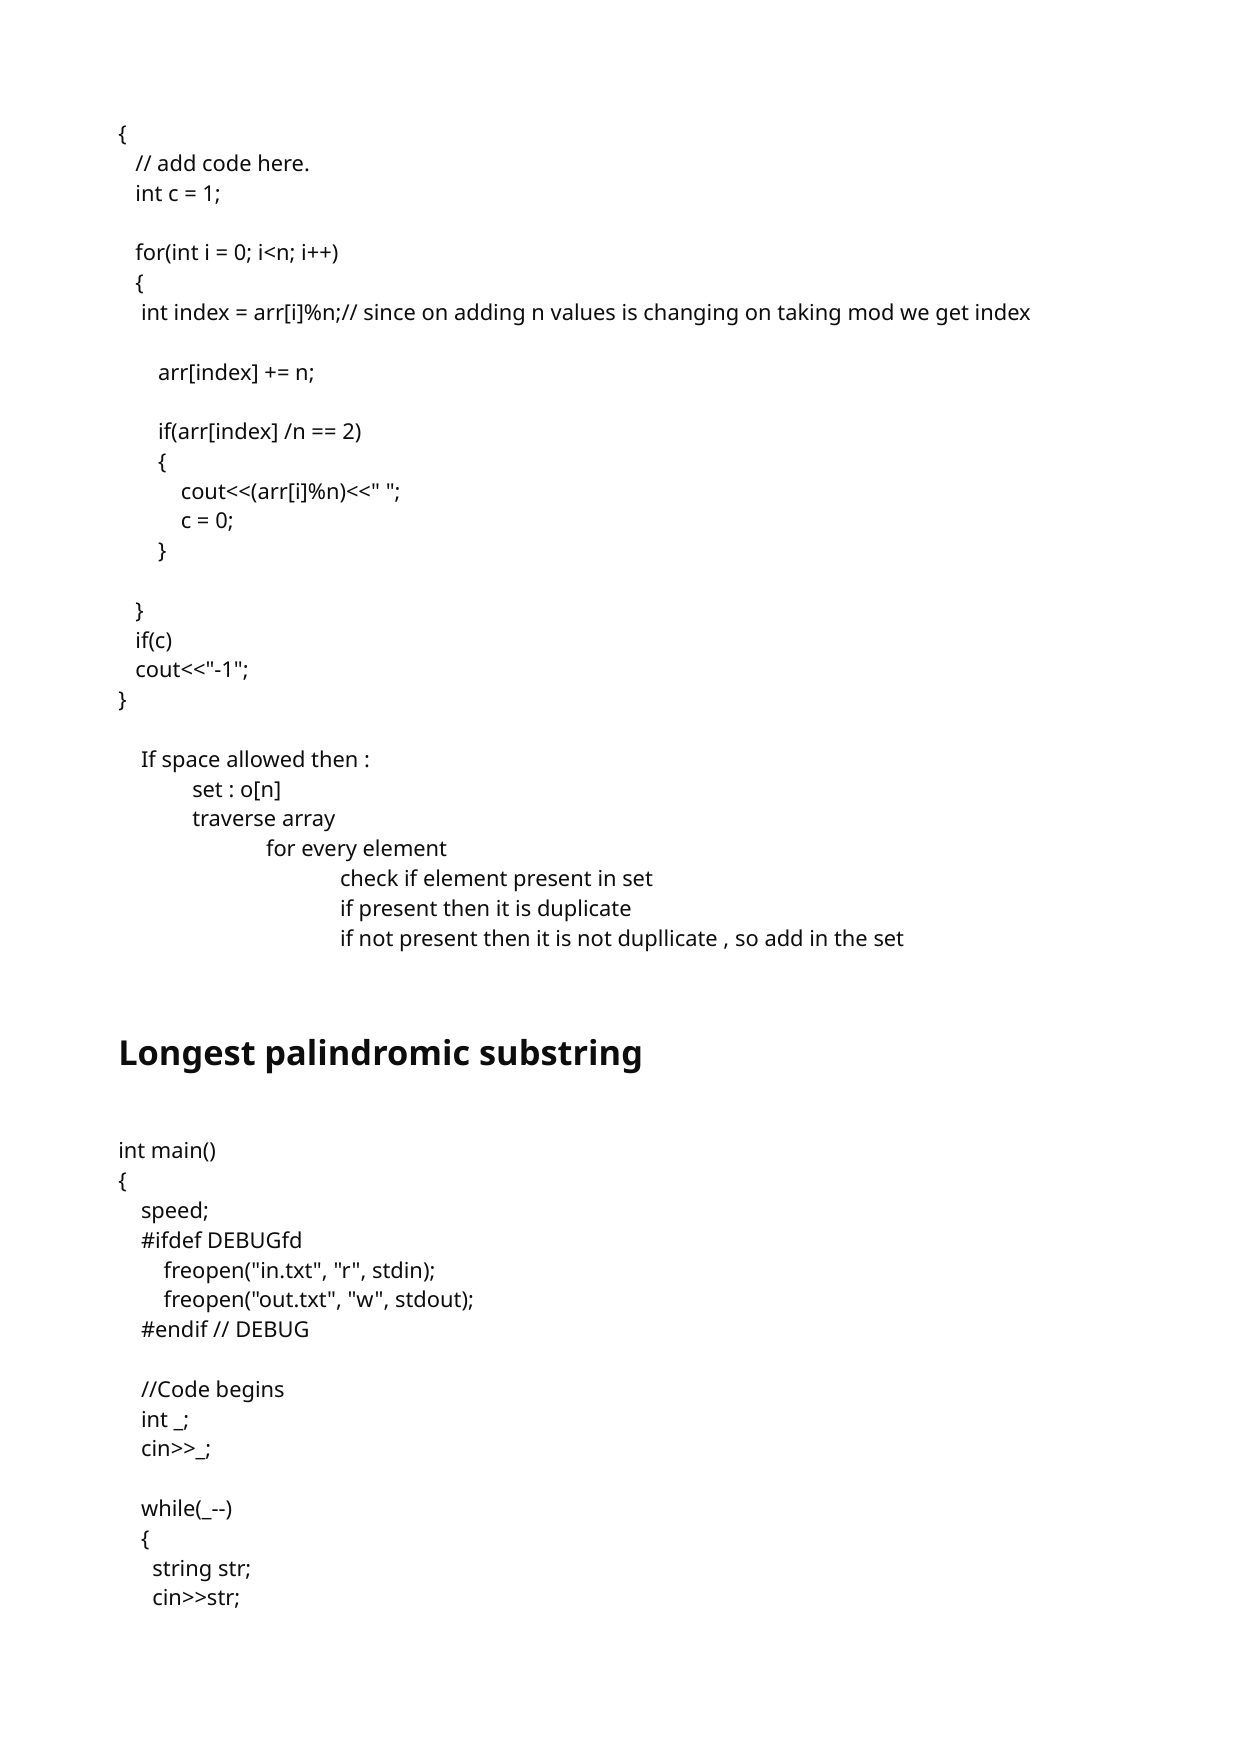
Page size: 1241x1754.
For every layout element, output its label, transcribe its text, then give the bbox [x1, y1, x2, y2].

text freopen("in.txt", "r", stdin); [118, 1254, 1122, 1284]
text set : o[n] [118, 773, 1122, 803]
text c = 0; [118, 505, 1122, 535]
text for(int i = 0; i<n; i++) [118, 237, 1122, 267]
text } [118, 684, 1122, 714]
text string str; [118, 1552, 1122, 1582]
text #ifdef DEBUGfd [118, 1225, 1122, 1254]
text cin>>_; [118, 1433, 1122, 1463]
text } [118, 535, 1122, 565]
text while(_--) [118, 1493, 1122, 1523]
text for every element [118, 833, 1122, 863]
text int c = 1; [118, 178, 1122, 207]
text { [118, 446, 1122, 476]
text traverse array [118, 803, 1122, 833]
text { [118, 118, 1122, 148]
text arr[index] += n; [118, 356, 1122, 386]
text { [118, 1165, 1122, 1195]
text cout<<"-1"; [118, 654, 1122, 684]
text { [118, 1523, 1122, 1552]
text if present then it is duplicate [118, 893, 1122, 922]
text //Code begins [118, 1374, 1122, 1403]
text If space allowed then : [118, 744, 1122, 773]
text #endif // DEBUG [118, 1314, 1122, 1344]
text Longest palindromic substring [118, 1029, 1122, 1076]
text cin>>str; [118, 1582, 1122, 1612]
text freopen("out.txt", "w", stdout); [118, 1284, 1122, 1314]
text if(arr[index] /n == 2) [118, 416, 1122, 446]
text // add code here. [118, 148, 1122, 178]
text cout<<(arr[i]%n)<<" "; [118, 476, 1122, 505]
text if not present then it is not dupllicate , so add in the set [118, 922, 1122, 952]
text if(c) [118, 624, 1122, 654]
text } [118, 595, 1122, 624]
text { [118, 267, 1122, 297]
text int index = arr[i]%n;// since on adding n values is changing on taking mod we get index [118, 297, 1122, 327]
text int main() [118, 1135, 1122, 1165]
text check if element present in set [118, 863, 1122, 893]
text speed; [118, 1195, 1122, 1225]
text int _; [118, 1403, 1122, 1433]
